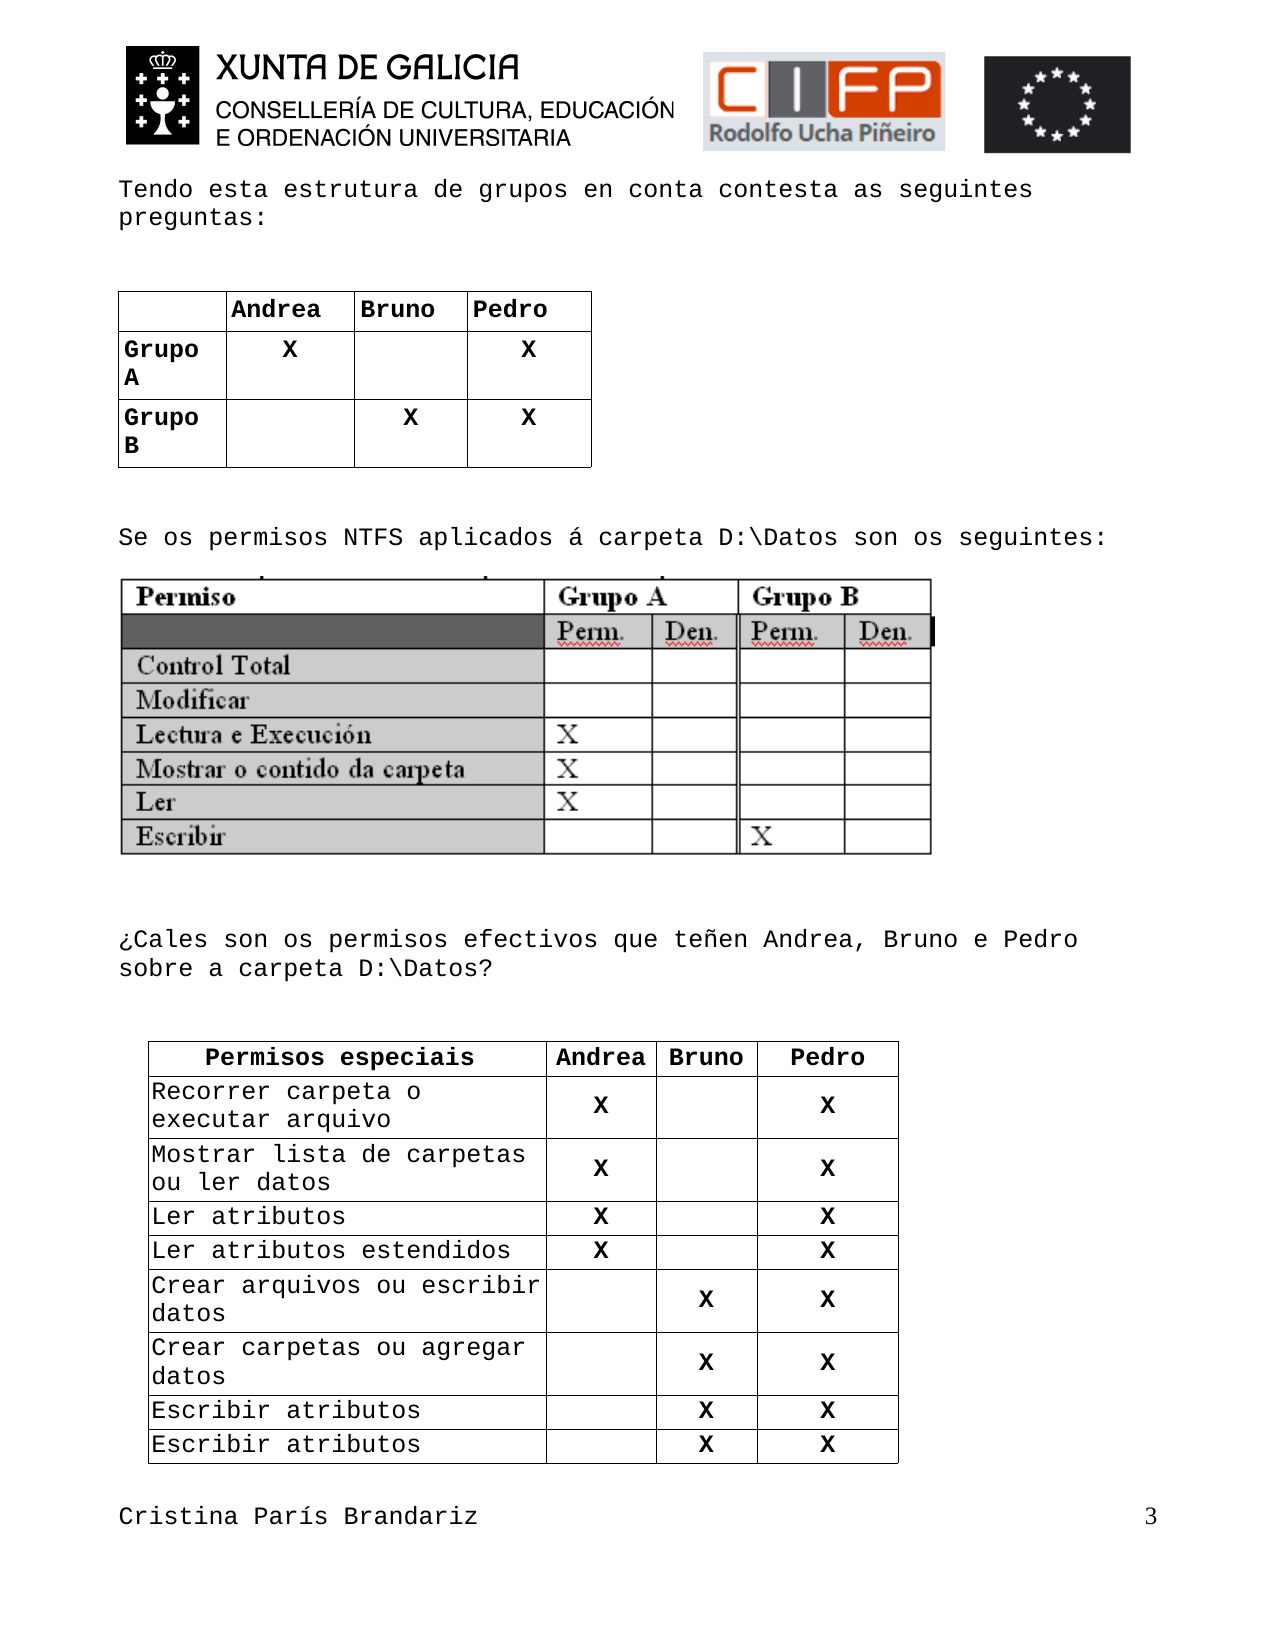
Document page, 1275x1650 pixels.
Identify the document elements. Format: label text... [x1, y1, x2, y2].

table_cell X [355, 400, 467, 467]
table_cell [547, 1333, 656, 1394]
table_cell Ler atributos estendidos [149, 1236, 546, 1269]
text Tendo esta estrutura de grupos en conta contesta as seguintes preguntas: [118, 176, 1157, 233]
table_cell [657, 1202, 757, 1235]
table_cell [547, 1430, 656, 1463]
table_cell X [468, 400, 591, 467]
table_cell X [758, 1202, 898, 1235]
table_header Bruno [355, 292, 467, 331]
table_cell Mostrar lista de carpetas ou ler datos [149, 1139, 546, 1201]
table_cell Crear carpetas ou agregar datos [149, 1333, 546, 1394]
table_cell X [547, 1077, 656, 1138]
table_header Permisos especiais [149, 1042, 546, 1076]
picture [703, 52, 946, 151]
table_cell Grupo B [119, 400, 226, 467]
table_cell X [657, 1396, 757, 1429]
table_header Pedro [758, 1042, 898, 1076]
table_cell X [758, 1236, 898, 1269]
table_cell X [657, 1333, 757, 1394]
table_cell Ler atributos [149, 1202, 546, 1235]
table_header [119, 292, 226, 331]
table_cell X [657, 1430, 757, 1463]
table_cell Escribir atributos [149, 1396, 546, 1429]
table_cell X [547, 1202, 656, 1235]
table_cell [227, 400, 354, 467]
table_cell Escribir atributos [149, 1430, 546, 1463]
table_cell [547, 1270, 656, 1332]
table_cell X [758, 1270, 898, 1332]
table_cell X [227, 332, 354, 399]
table_header Bruno [657, 1042, 757, 1076]
table_cell X [468, 332, 591, 399]
table_cell X [758, 1077, 898, 1138]
table_header Andrea [547, 1042, 656, 1076]
table_cell [355, 332, 467, 399]
table_cell X [547, 1139, 656, 1201]
table_cell X [547, 1236, 656, 1269]
picture [983, 55, 1134, 155]
text Se os permisos NTFS aplicados á carpeta D:\Datos son os seguintes: [118, 525, 1157, 553]
table_cell X [758, 1333, 898, 1394]
picture [126, 46, 674, 146]
table_cell [547, 1396, 656, 1429]
table_cell Recorrer carpeta o executar arquivo [149, 1077, 546, 1138]
table_cell Grupo A [119, 332, 226, 399]
picture [118, 576, 935, 858]
table_cell [657, 1236, 757, 1269]
table_header Andrea [227, 292, 354, 331]
table_cell X [758, 1396, 898, 1429]
table_cell X [758, 1139, 898, 1201]
table_cell [657, 1139, 757, 1201]
table_cell X [657, 1270, 757, 1332]
table_cell Crear arquivos ou escribir datos [149, 1270, 546, 1332]
table_cell X [758, 1430, 898, 1463]
text ¿Cales son os permisos efectivos que teñen Andrea, Bruno e Pedro sobre a carpeta D:\Datos? [118, 927, 1157, 984]
table_header Pedro [468, 292, 591, 331]
table_cell [657, 1077, 757, 1138]
